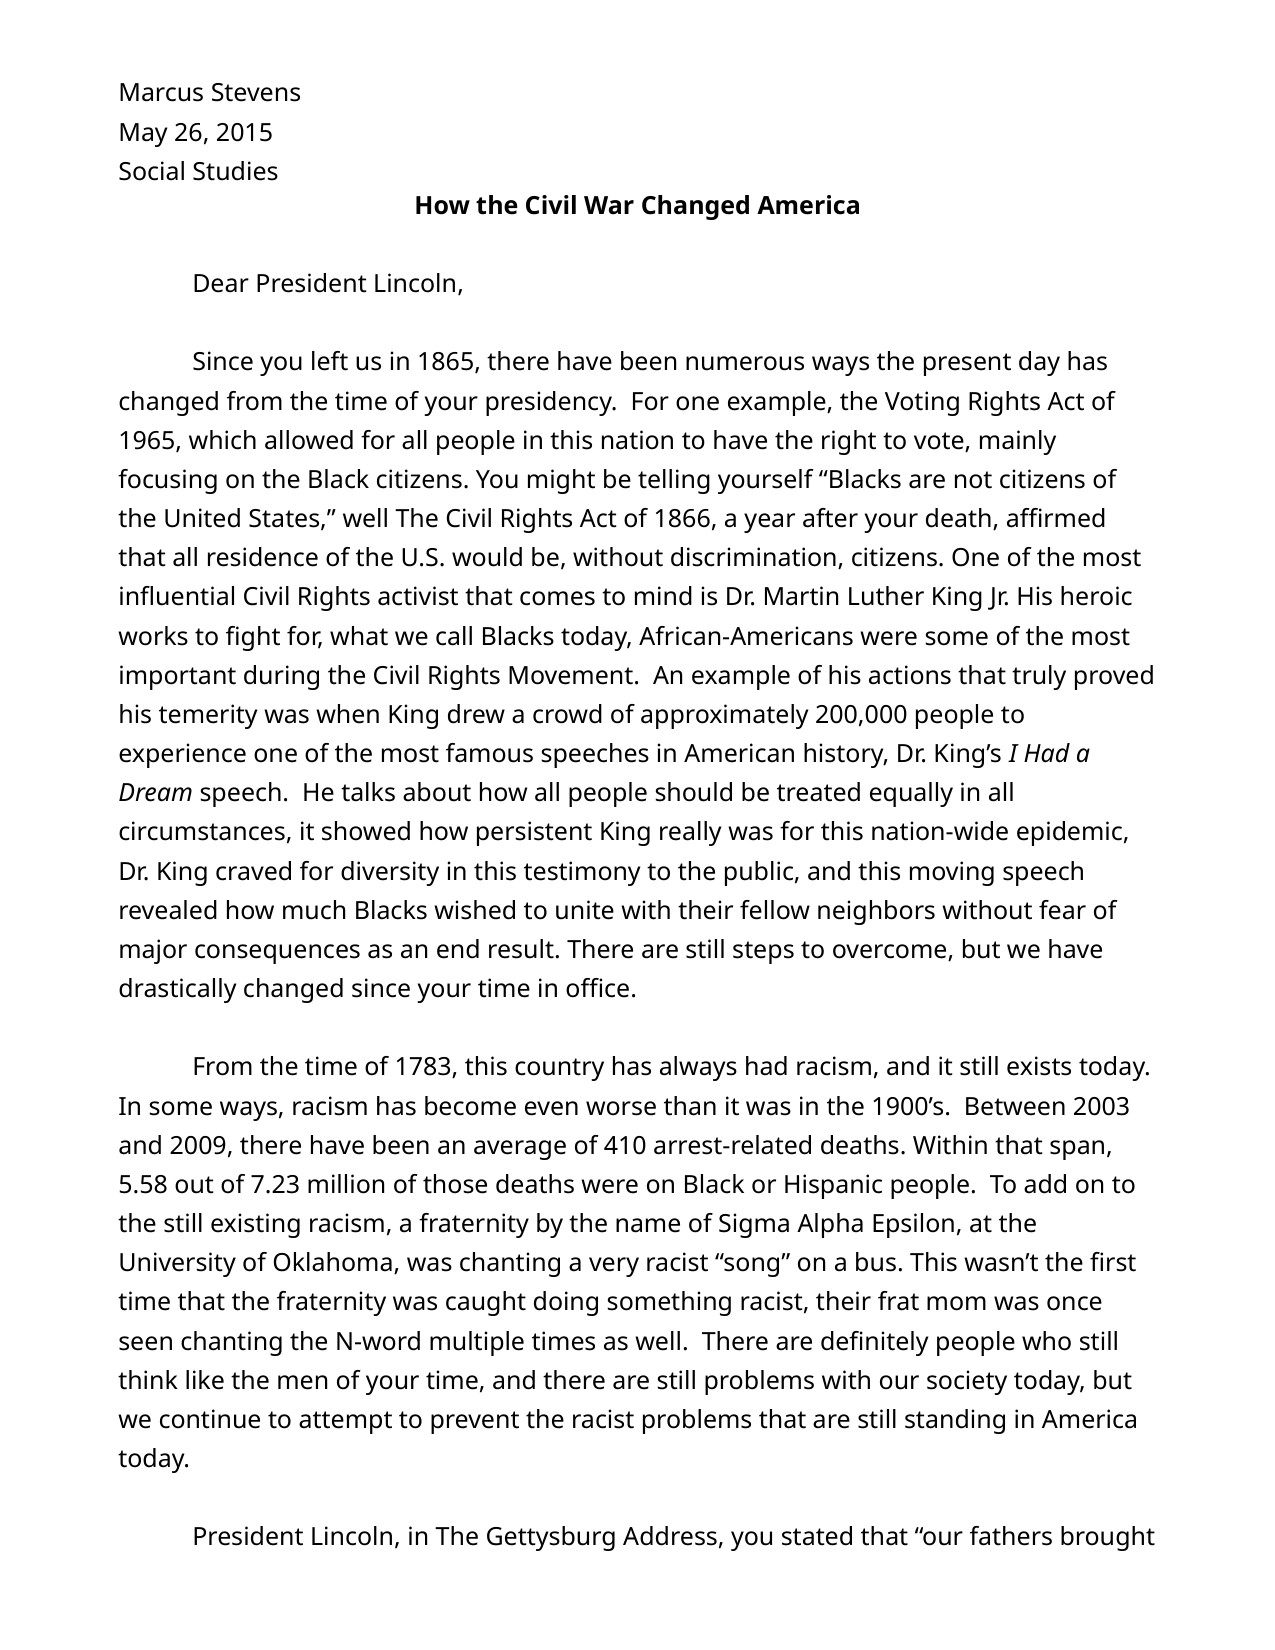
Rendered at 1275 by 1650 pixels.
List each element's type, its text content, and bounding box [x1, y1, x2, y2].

text Since you left us in 1865, there have been numerous ways the present day has changed from the time of your presidency. For one example, the Voting Rights Act of 1965, which allowed for all people in this nation to have the right to vote, mainly focusing on the Black citizens. You might be telling yourself “Blacks are not citizens of the United States,” well The Civil Rights Act of 1866, a year after your death, affirmed that all residence of the U.S. would be, without discrimination, citizens. One of the most influential Civil Rights activist that comes to mind is Dr. Martin Luther King Jr. His heroic works to fight for, what we call Blacks today, African-Americans were some of the most important during the Civil Rights Movement. An example of his actions that truly proved his temerity was when King drew a crowd of approximately 200,000 people to experience one of the most famous speeches in American history, Dr. King’s I Had a Dream speech. He talks about how all people should be treated equally in all circumstances, it showed how persistent King really was for this nation-wide epidemic, Dr. King craved for diversity in this testimony to the public, and this moving speech revealed how much Blacks wished to unite with their fellow neighbors without fear of major consequences as an end result. There are still steps to overcome, but we have drastically changed since your time in office. [118, 344, 1157, 1005]
text Dear President Lincoln, [118, 266, 1157, 300]
text How the Civil War Changed America [118, 187, 1157, 221]
text President Lincoln, in The Gettysburg Address, you stated that “our fathers brought [118, 1519, 1157, 1553]
text From the time of 1783, this country has always had racism, and it still exists today. In some ways, racism has become even worse than it was in the 1900’s. Between 2003 and 2009, there have been an average of 410 arrest-related deaths. Within that span, 5.58 out of 7.23 million of those deaths were on Black or Hispanic people. To add on to the still existing racism, a fraternity by the name of Sigma Alpha Epsilon, at the University of Oklahoma, was chanting a very racist “song” on a bus. This wasn’t the first time that the fraternity was caught doing something racist, their frat mom was once seen chanting the N-word multiple times as well. There are definitely people who still think like the men of your time, and there are still problems with our society today, but we continue to attempt to prevent the racist problems that are still standing in America today. [118, 1049, 1157, 1475]
